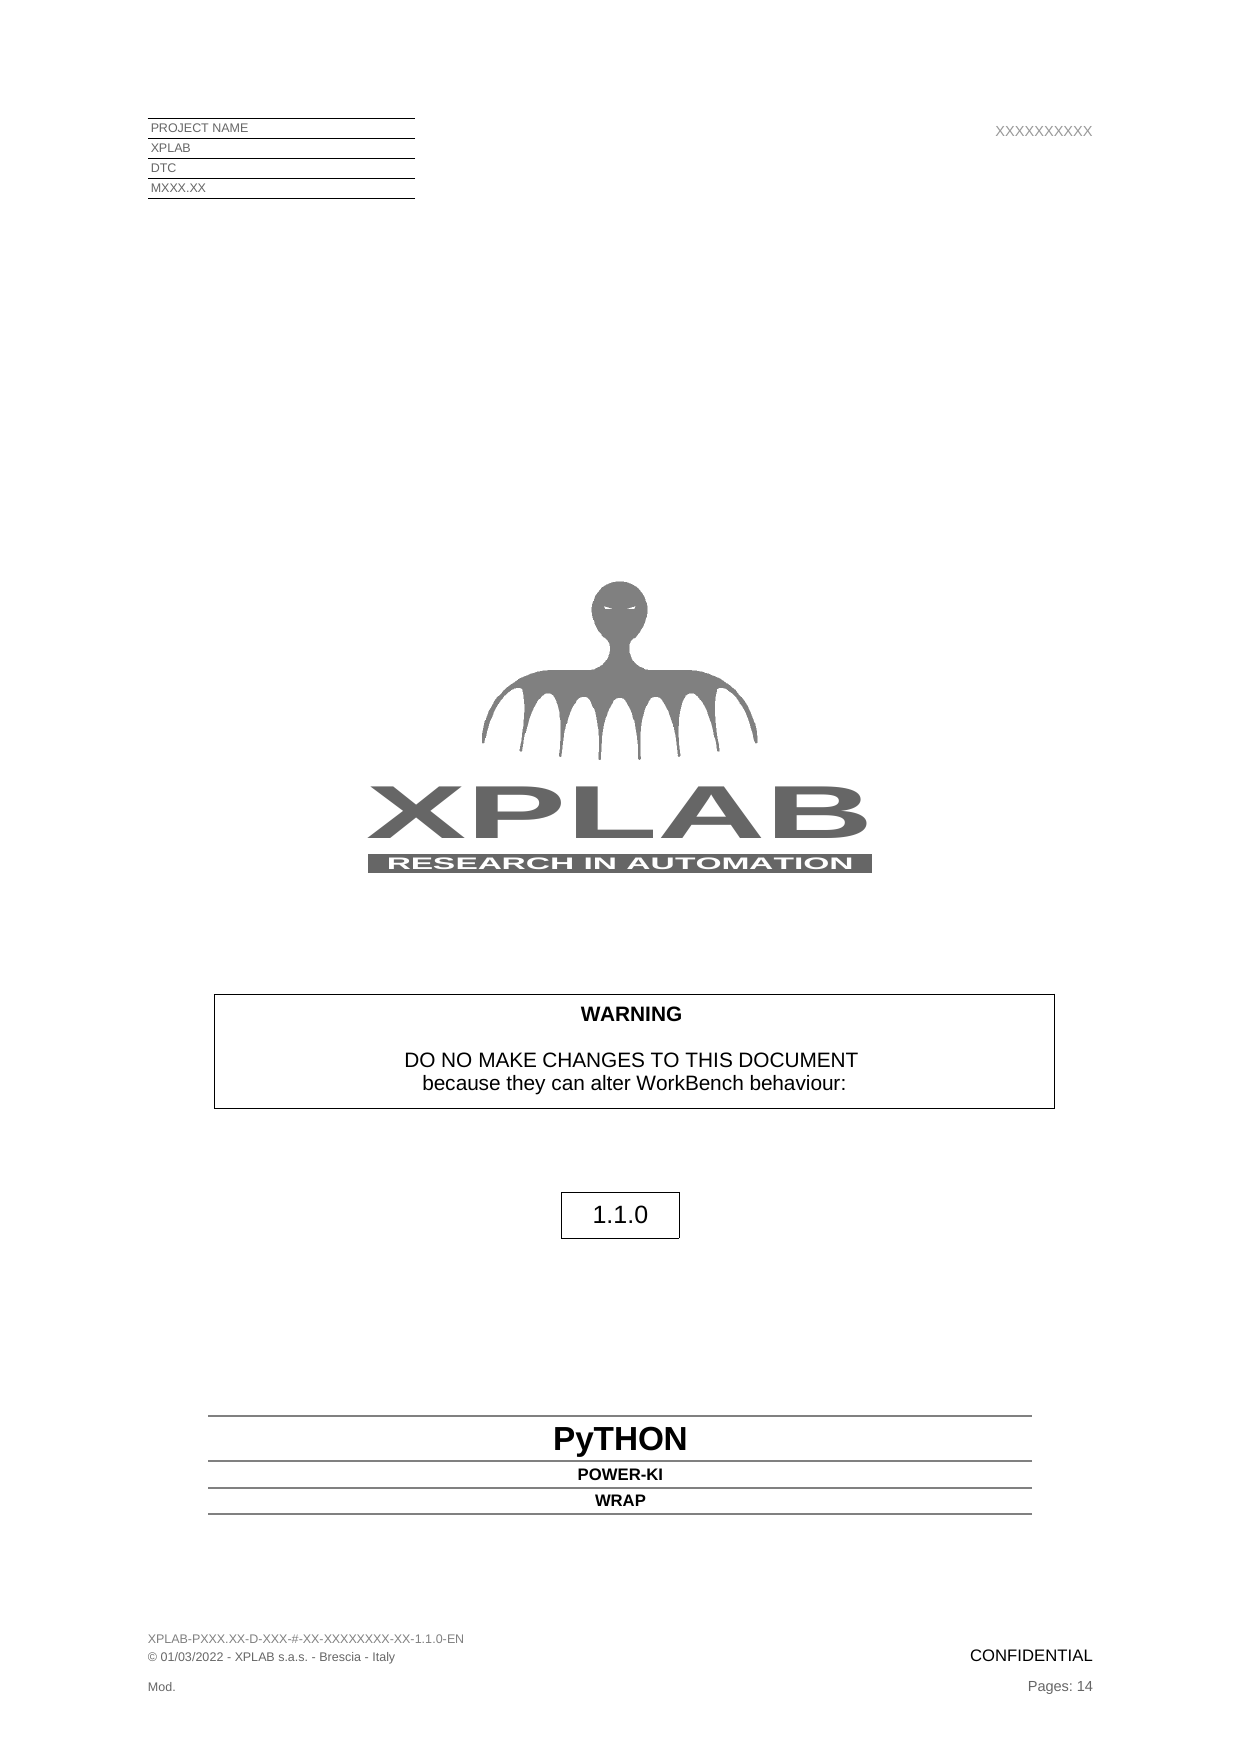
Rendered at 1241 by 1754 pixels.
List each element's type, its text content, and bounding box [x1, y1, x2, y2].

table_cell dtc [148, 159, 415, 178]
table_cell Mxxx.xx [148, 179, 415, 198]
text DO NO MAKE CHANGES TO THIS DOCUMENT [223, 1049, 1046, 1072]
text Research in automation [148, 854, 1093, 873]
text XXXXXXXXXX [934, 123, 1092, 139]
text because they can alter WorkBench behaviour: [223, 1072, 1046, 1095]
table_header Project Name [148, 119, 415, 138]
table_cell POWER-KI [208, 1462, 1032, 1487]
table_cell xplab [148, 139, 415, 158]
picture [472, 566, 768, 770]
table_header PyTHON [208, 1417, 1032, 1460]
text XPLAB [148, 770, 1093, 854]
text 1.1.0 [570, 1201, 670, 1229]
table_cell WRAP [208, 1489, 1032, 1513]
text WARNING [223, 1002, 1046, 1026]
